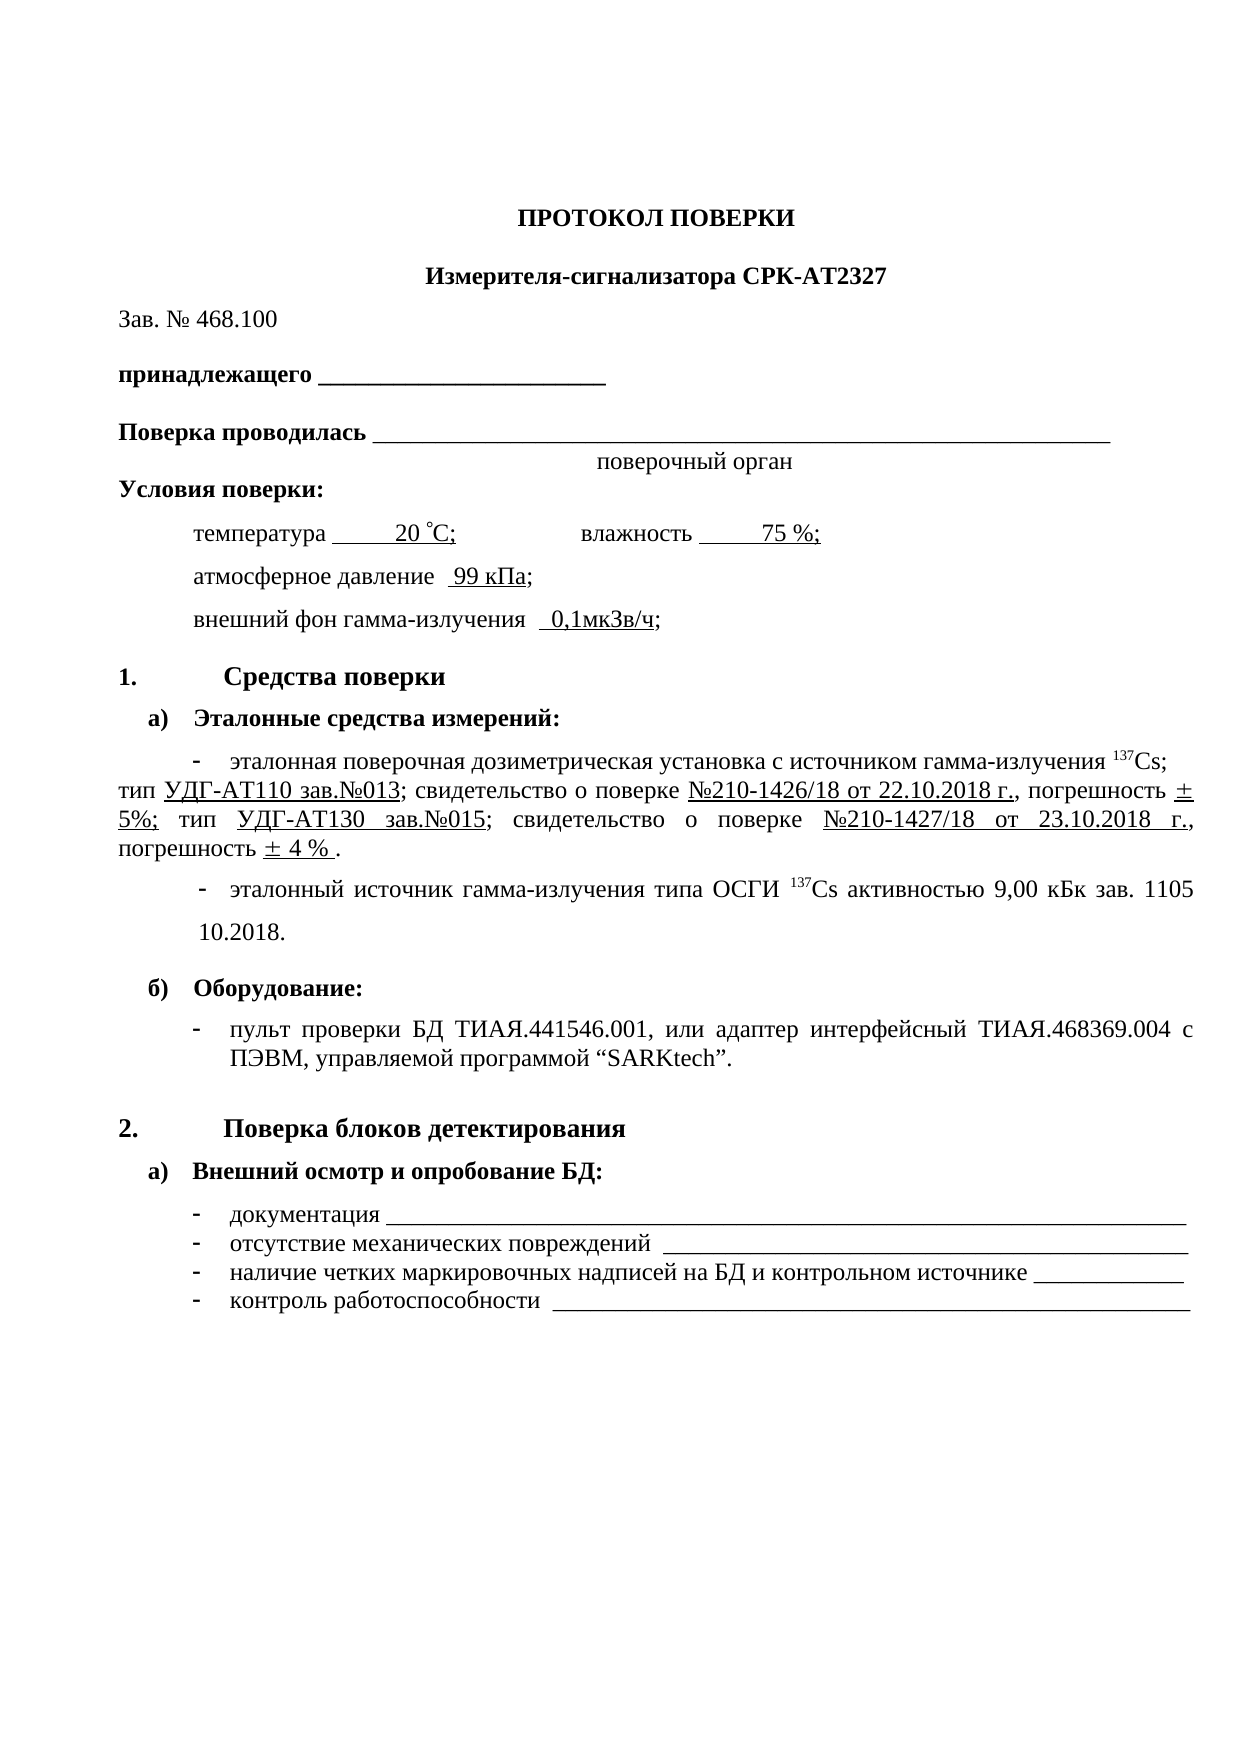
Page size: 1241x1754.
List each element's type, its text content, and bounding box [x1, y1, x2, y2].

list эталонная поверочная дозиметрическая установка с источником гамма-излучения 137Cs; [192, 746, 1194, 775]
subtitle 1. Средства поверки [118, 659, 1194, 691]
text б) Оборудование: [148, 973, 1194, 1001]
text ПРОТОКОЛ ПОВЕРКИ [118, 203, 1194, 232]
text Поверка проводилась ___________________________________________________________ [118, 417, 1194, 446]
list отсутствие механических повреждений __________________________________________ [192, 1228, 1194, 1257]
text тип УДГ-АТ110 зав.№013; свидетельство о поверке №210-1426/18 от 22.10.2018 г., погрешность  5%; тип УДГ-АТ130 зав.№015; свидетельство о поверке №210-1427/18 от 23.10.2018 г., погрешность  4 % . [118, 775, 1194, 861]
text Условия поверки: [118, 474, 1194, 503]
text температура 20 С; влажность 75 %; [118, 518, 1194, 546]
list документация ________________________________________________________________ [192, 1199, 1194, 1228]
subtitle 2. Поверка блоков детектирования [118, 1113, 1194, 1144]
text поверочный орган [118, 446, 1182, 474]
list эталонный источник гамма-излучения типа ОСГИ 137Cs активностью 9,00 кБк зав. 1105 10.2018. [198, 874, 1194, 946]
text Зав. № 468.100 [118, 304, 1194, 333]
list пульт проверки БД ТИАЯ.441546.001, или адаптер интерфейсный ТИАЯ.468369.004 с ПЭВМ, управляемой программой “SARKtech”. [192, 1014, 1194, 1071]
text а) Внешний осмотр и опробование БД: [148, 1156, 1194, 1185]
text принадлежащего _______________________ [118, 359, 1194, 388]
text атмосферное давление 99 кПа; [118, 561, 1194, 589]
text внешний фон гамма-излучения 0,1мкЗв/ч; [118, 604, 1194, 633]
text а) Эталонные средства измерений: [118, 703, 1194, 732]
text Измерителя-сигнализатора СРК-АТ2327 [118, 261, 1194, 289]
list контроль работоспособности ___________________________________________________ [192, 1286, 1194, 1314]
list наличие четких маркировочных надписей на БД и контрольном источнике ____________ [192, 1257, 1194, 1286]
